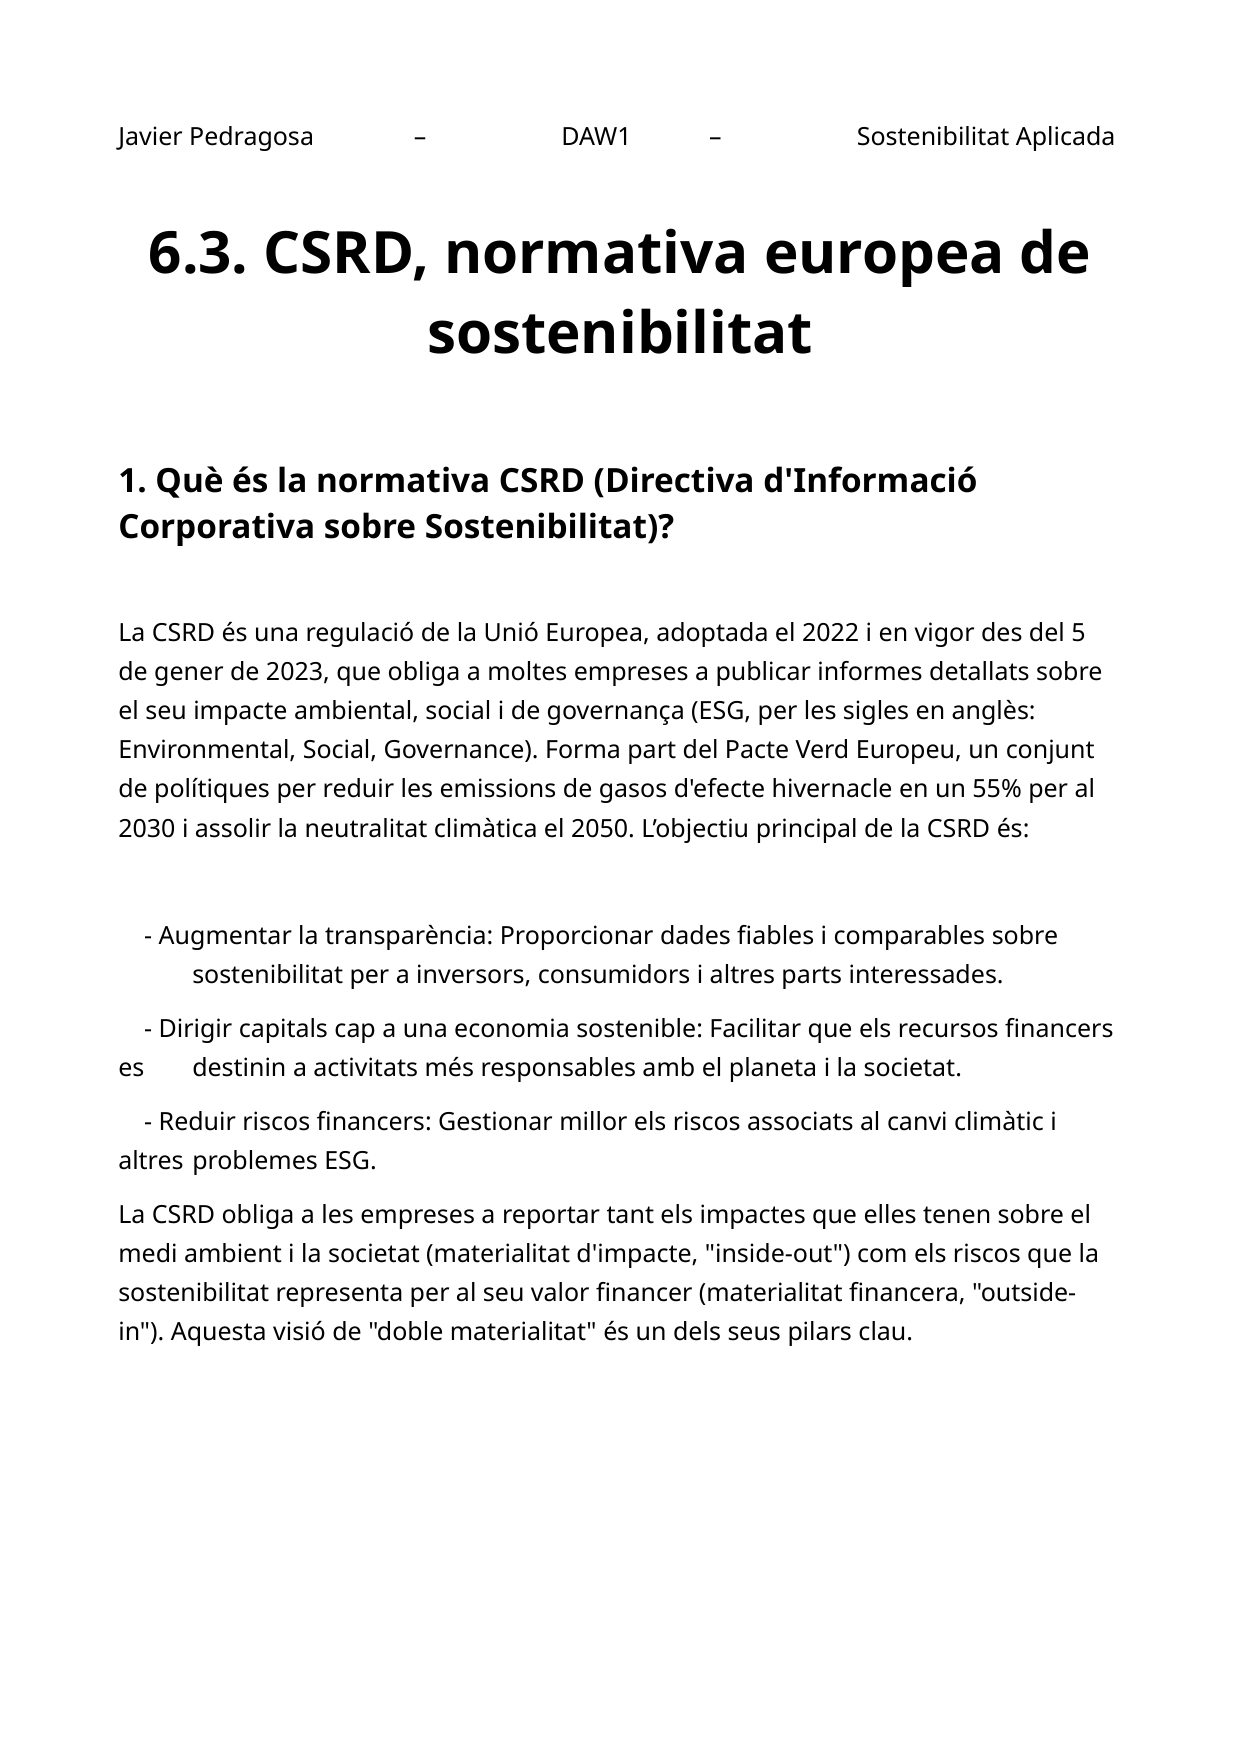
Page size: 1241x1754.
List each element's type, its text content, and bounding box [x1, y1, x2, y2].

text - Dirigir capitals cap a una economia sostenible: Facilitar que els recursos financers es destinin a activitats més responsables amb el planeta i la societat. [118, 1011, 1122, 1084]
text - Augmentar la transparència: Proporcionar dades fiables i comparables sobre sostenibilitat per a inversors, consumidors i altres parts interessades. [118, 918, 1122, 991]
text - Reduir riscos financers: Gestionar millor els riscos associats al canvi climàtic i altres problemes ESG. [118, 1103, 1122, 1177]
text Javier Pedragosa – DAW1 – Sostenibilitat Aplicada [118, 118, 1122, 152]
subtitle 1. Què és la normativa CSRD (Directiva d'Informació Corporativa sobre Sostenibilitat)? [118, 457, 1122, 548]
title 6.3. CSRD, normativa europea de sostenibilitat [118, 211, 1122, 370]
text La CSRD obliga a les empreses a reportar tant els impactes que elles tenen sobre el medi ambient i la societat (materialitat d'impacte, "inside-out") com els riscos que la sostenibilitat representa per al seu valor financer (materialitat financera, "outside-in"). Aquesta visió de "doble materialitat" és un dels seus pilars clau. [118, 1196, 1122, 1348]
text La CSRD és una regulació de la Unió Europea, adoptada el 2022 i en vigor des del 5 de gener de 2023, que obliga a moltes empreses a publicar informes detallats sobre el seu impacte ambiental, social i de governança (ESG, per les sigles en anglès: Environmental, Social, Governance). Forma part del Pacte Verd Europeu, un conjunt de polítiques per reduir les emissions de gasos d'efecte hivernacle en un 55% per al 2030 i assolir la neutralitat climàtica el 2050. L’objectiu principal de la CSRD és: [118, 614, 1122, 844]
